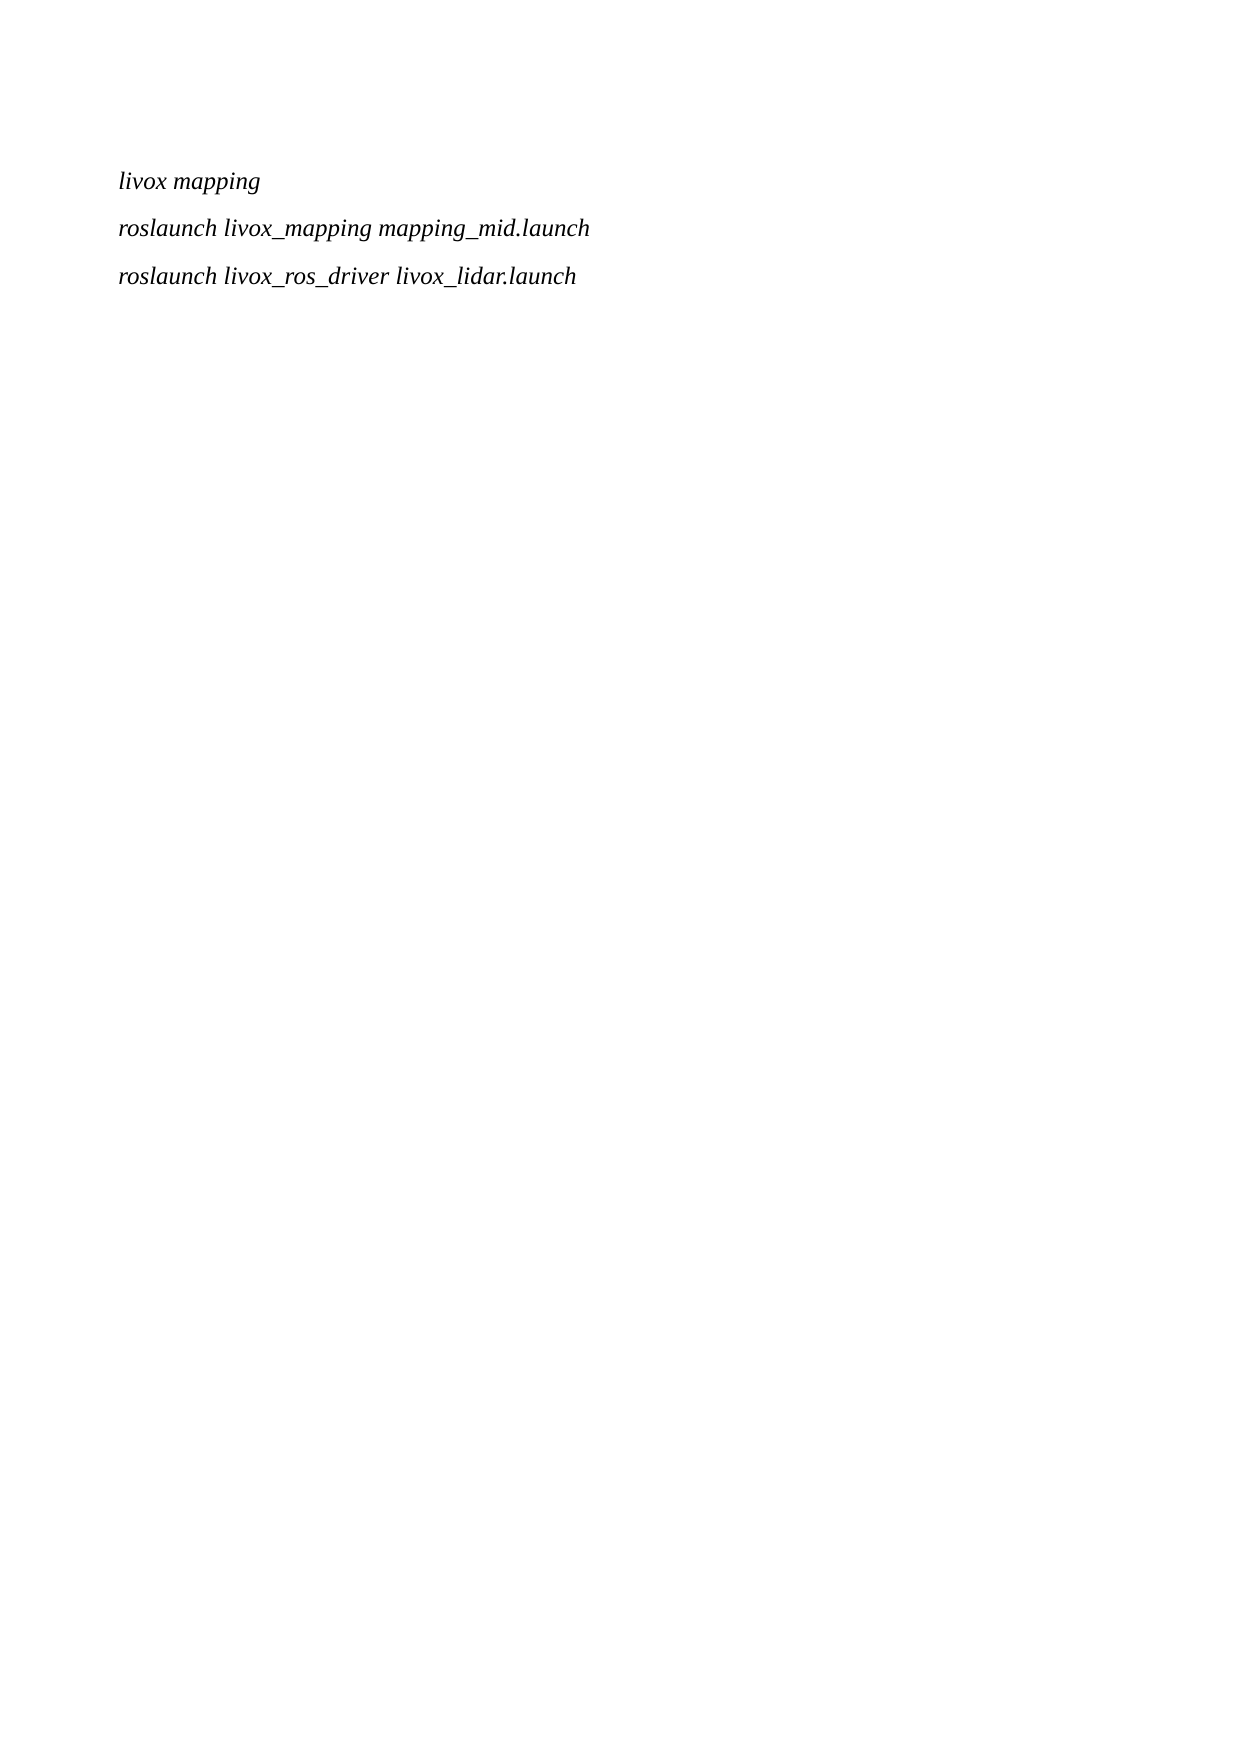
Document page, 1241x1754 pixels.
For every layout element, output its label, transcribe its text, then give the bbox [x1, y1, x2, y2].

text roslaunch livox_ros_driver livox_lidar.launch [118, 261, 1122, 290]
text roslaunch livox_mapping mapping_mid.launch [118, 213, 1122, 242]
text livox mapping [118, 166, 1122, 194]
